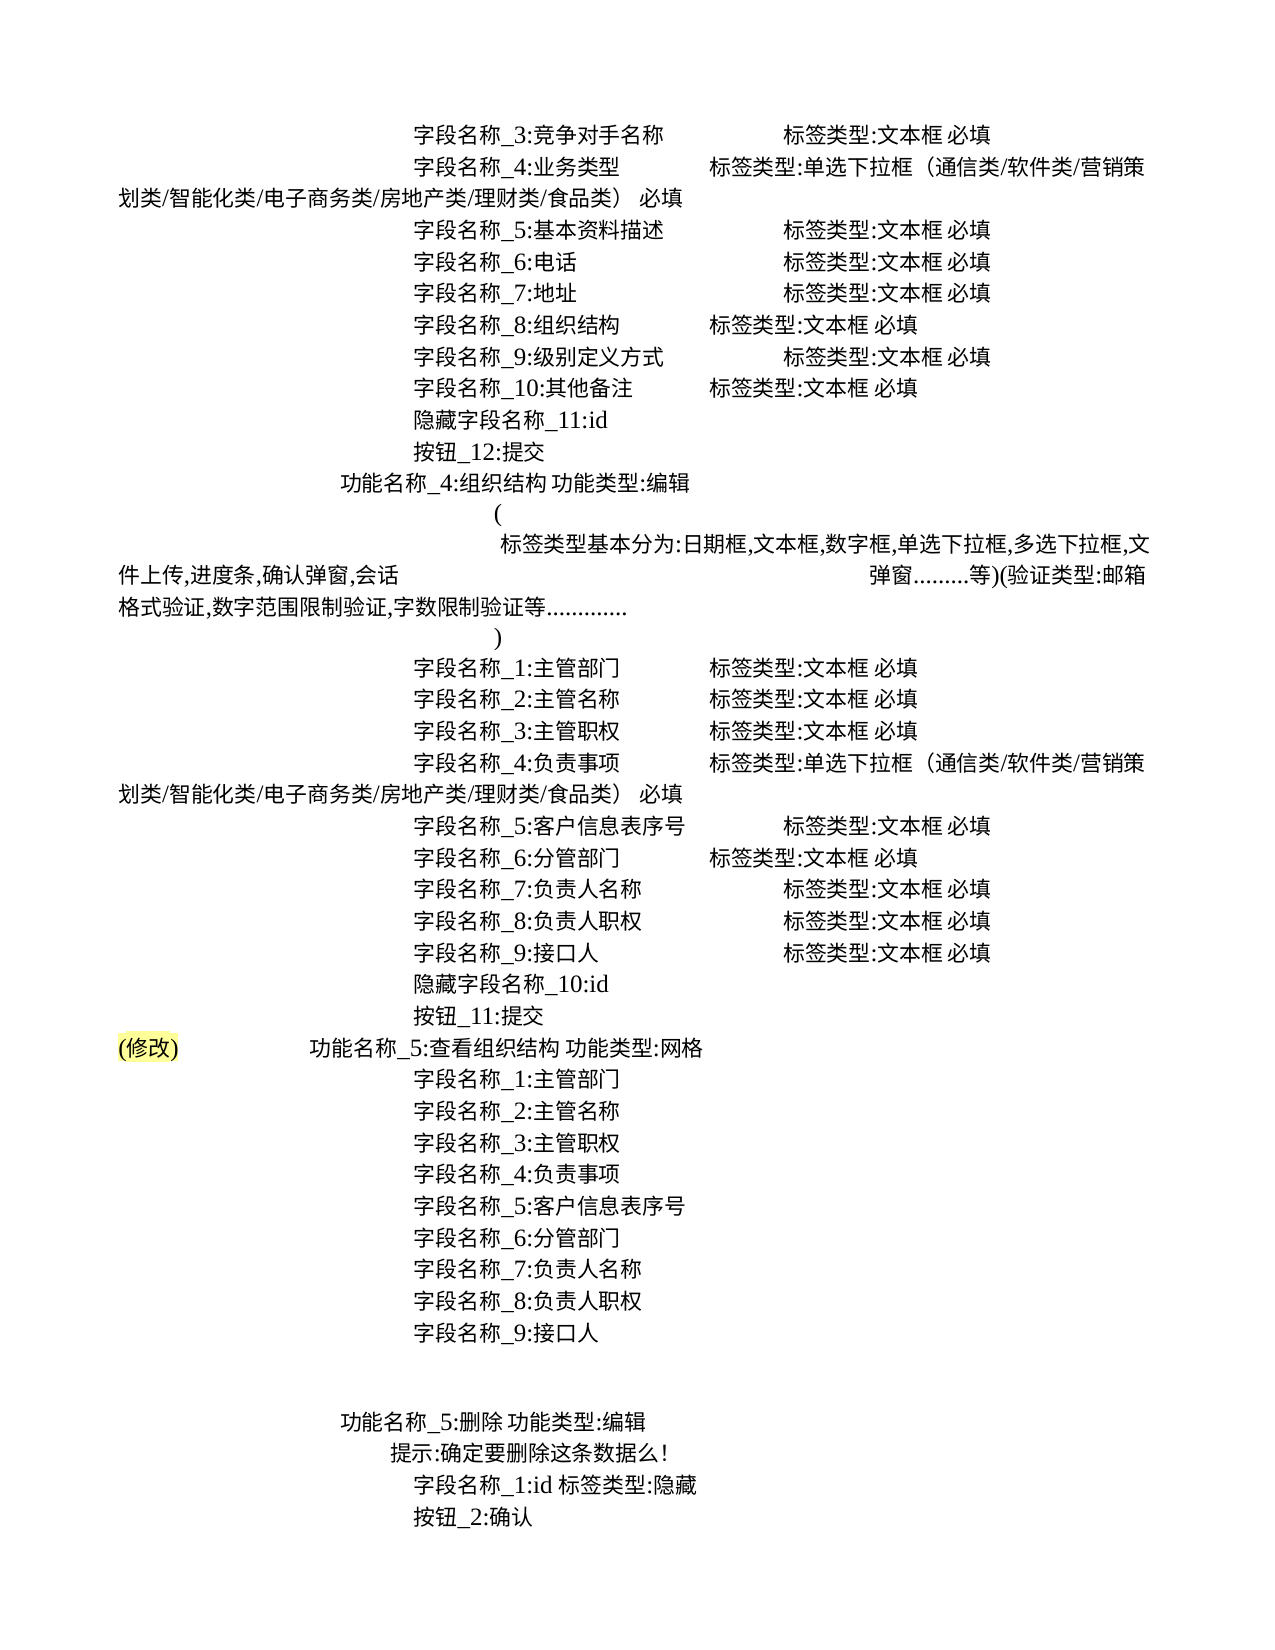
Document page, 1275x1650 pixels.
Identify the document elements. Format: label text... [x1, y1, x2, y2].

text 提示:确定要删除这条数据么！ [118, 1436, 1157, 1468]
text ) [118, 622, 1157, 651]
text 字段名称_5:客户信息表序号 标签类型:文本框 必填 [118, 809, 1157, 841]
text 字段名称_9:接口人 标签类型:文本框 必填 [118, 936, 1157, 967]
text ( [118, 498, 1157, 527]
text 隐藏字段名称_11:id [118, 403, 1157, 435]
text 字段名称_6:分管部门 标签类型:文本框 必填 [118, 841, 1157, 872]
text 字段名称_1:主管部门 标签类型:文本框 必填 [118, 651, 1157, 682]
text 按钮_12:提交 [118, 435, 1157, 466]
text 字段名称_9:级别定义方式 标签类型:文本框 必填 [118, 340, 1157, 371]
text 字段名称_10:其他备注 标签类型:文本框 必填 [118, 371, 1157, 403]
text 按钮_2:确认 [118, 1500, 1157, 1531]
text 字段名称_7:负责人名称 [118, 1252, 1157, 1284]
text 字段名称_6:分管部门 [118, 1221, 1157, 1252]
text 字段名称_4:业务类型 标签类型:单选下拉框（通信类/软件类/营销策划类/智能化类/电子商务类/房地产类/理财类/食品类） 必填 [118, 150, 1157, 213]
text 字段名称_5:客户信息表序号 [118, 1189, 1157, 1221]
text 标签类型基本分为:日期框,文本框,数字框,单选下拉框,多选下拉框,文件上传,进度条,确认弹窗,会话 弹窗.........等)(验证类型:邮箱格式验证,数字范围限制验证,字数限制验证等............. [118, 527, 1157, 622]
text 隐藏字段名称_10:id [118, 967, 1157, 999]
text 字段名称_7:地址 标签类型:文本框 必填 [118, 276, 1157, 308]
text 字段名称_2:主管名称 标签类型:文本框 必填 [118, 682, 1157, 714]
text 字段名称_6:电话 标签类型:文本框 必填 [118, 245, 1157, 276]
text 按钮_11:提交 [118, 999, 1157, 1031]
text 字段名称_2:主管名称 [118, 1094, 1157, 1126]
text 字段名称_7:负责人名称 标签类型:文本框 必填 [118, 872, 1157, 904]
text 功能名称_4:组织结构 功能类型:编辑 [118, 466, 1157, 498]
text 字段名称_3:主管职权 [118, 1126, 1157, 1157]
text 字段名称_8:负责人职权 [118, 1284, 1157, 1316]
text 字段名称_1:id 标签类型:隐藏 [118, 1468, 1157, 1500]
text 字段名称_9:接口人 [118, 1316, 1157, 1347]
text (修改) 功能名称_5:查看组织结构 功能类型:网格 [118, 1031, 1157, 1062]
text 字段名称_3:主管职权 标签类型:文本框 必填 [118, 714, 1157, 746]
text 字段名称_1:主管部门 [118, 1062, 1157, 1094]
text 字段名称_8:负责人职权 标签类型:文本框 必填 [118, 904, 1157, 936]
text 字段名称_4:负责事项 [118, 1157, 1157, 1189]
text 字段名称_8:组织结构 标签类型:文本框 必填 [118, 308, 1157, 340]
text 功能名称_5:删除 功能类型:编辑 [118, 1405, 1157, 1436]
text 字段名称_3:竞争对手名称 标签类型:文本框 必填 [118, 118, 1157, 150]
text 字段名称_4:负责事项 标签类型:单选下拉框（通信类/软件类/营销策划类/智能化类/电子商务类/房地产类/理财类/食品类） 必填 [118, 746, 1157, 809]
text 字段名称_5:基本资料描述 标签类型:文本框 必填 [118, 213, 1157, 245]
